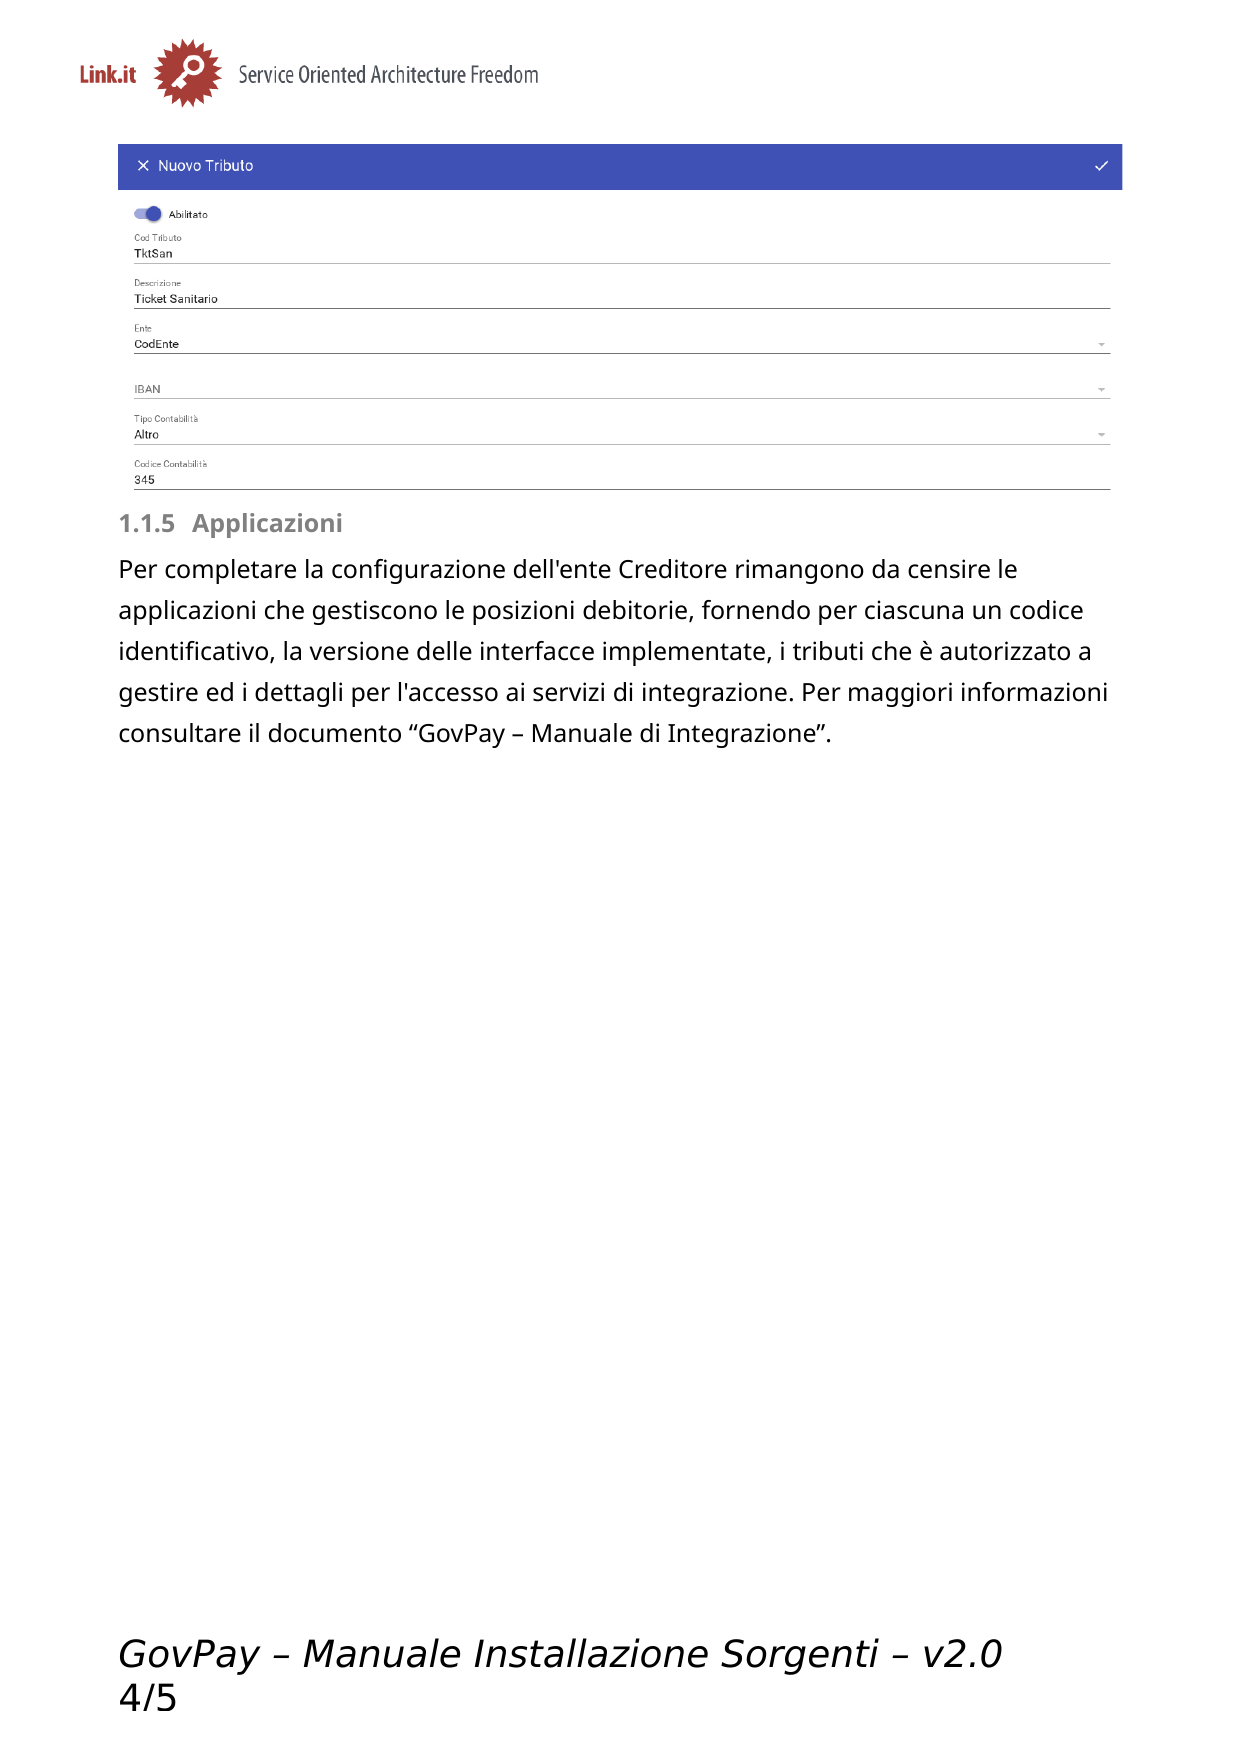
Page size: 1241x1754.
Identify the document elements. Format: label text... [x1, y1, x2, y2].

picture [1, 33, 602, 113]
text Per completare la configurazione dell'ente Creditore rimangono da censire le applicazioni che gestiscono le posizioni debitorie, fornendo per ciascuna un codice identificativo, la versione delle interfacce implementate, i tributi che è autorizzato a gestire ed i dettagli per l'accesso ai servizi di integrazione. Per maggiori informazioni consultare il documento “GovPay – Manuale di Integrazione”. [118, 552, 1122, 749]
subtitle Applicazioni [118, 506, 1122, 540]
picture [118, 144, 1123, 506]
